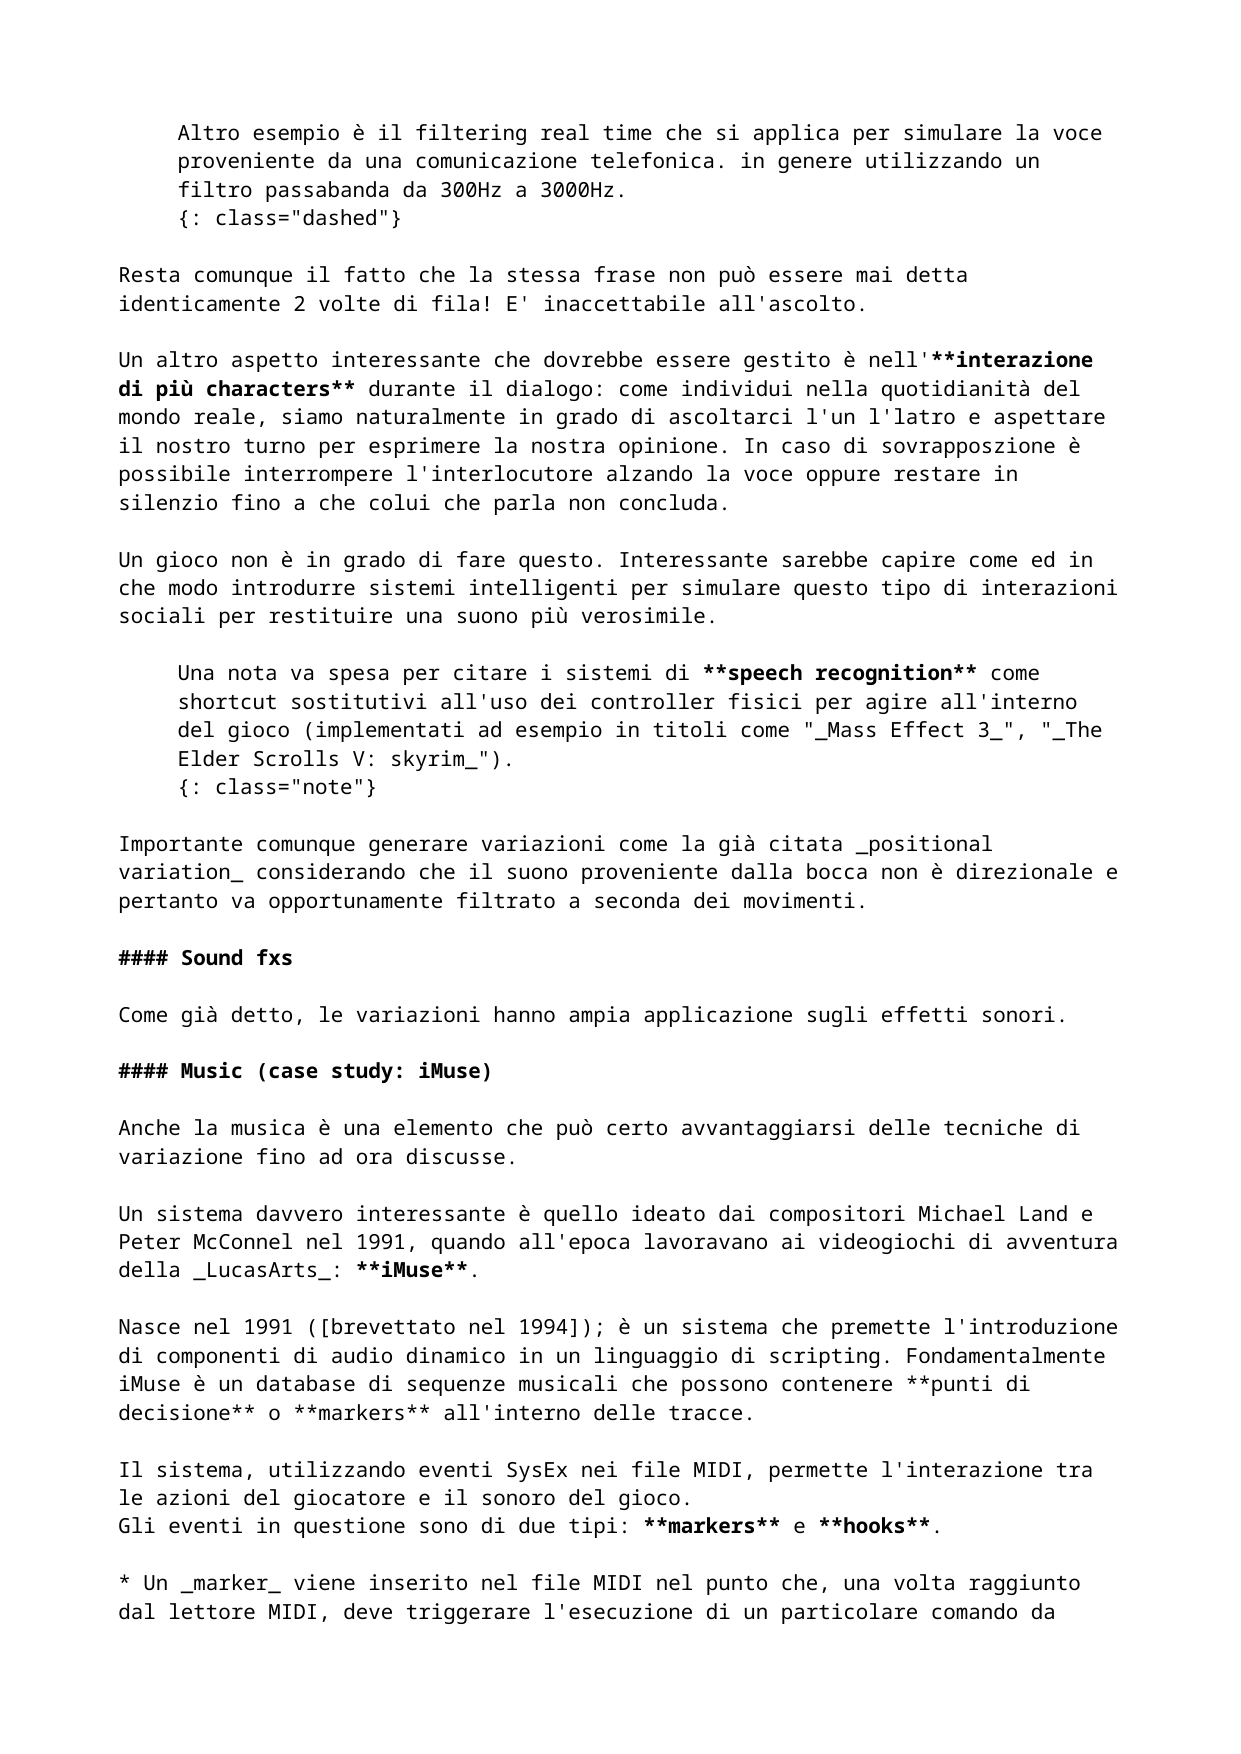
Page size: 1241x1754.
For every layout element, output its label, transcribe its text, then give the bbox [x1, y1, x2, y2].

text Gli eventi in questione sono di due tipi: **markers** e **hooks**. [118, 1512, 1122, 1540]
text Una nota va spesa per citare i sistemi di **speech recognition** come shortcut sostitutivi all'uso dei controller fisici per agire all'interno del gioco (implementati ad esempio in titoli come "_Mass Effect 3_", "_The Elder Scrolls V: skyrim_"). [177, 658, 1122, 772]
text {: class="dashed"} [177, 203, 1122, 232]
text Un gioco non è in grado di fare questo. Interessante sarebbe capire come ed in che modo introdurre sistemi intelligenti per simulare questo tipo di interazioni sociali per restituire una suono più verosimile. [118, 545, 1122, 630]
text * Un _marker_ viene inserito nel file MIDI nel punto che, una volta raggiunto dal lettore MIDI, deve triggerare l'esecuzione di un particolare comando da [118, 1568, 1122, 1625]
text {: class="note"} [177, 772, 1122, 801]
text #### Sound fxs [118, 943, 1122, 971]
text Resta comunque il fatto che la stessa frase non può essere mai detta identicamente 2 volte di fila! E' inaccettabile all'ascolto. [118, 260, 1122, 317]
text Un altro aspetto interessante che dovrebbe essere gestito è nell'**interazione di più characters** durante il dialogo: come individui nella quotidianità del mondo reale, siamo naturalmente in grado di ascoltarci l'un l'latro e aspettare il nostro turno per esprimere la nostra opinione. In caso di sovrapposzione è possibile interrompere l'interlocutore alzando la voce oppure restare in silenzio fino a che colui che parla non concluda. [118, 346, 1122, 516]
text Importante comunque generare variazioni come la già citata _positional variation_ considerando che il suono proveniente dalla bocca non è direzionale e pertanto va opportunamente filtrato a seconda dei movimenti. [118, 829, 1122, 914]
text #### Music (case study: iMuse) [118, 1057, 1122, 1085]
text Come già detto, le variazioni hanno ampia applicazione sugli effetti sonori. [118, 1000, 1122, 1028]
text Il sistema, utilizzando eventi SysEx nei file MIDI, permette l'interazione tra le azioni del giocatore e il sonoro del gioco. [118, 1455, 1122, 1512]
text Altro esempio è il filtering real time che si applica per simulare la voce proveniente da una comunicazione telefonica. in genere utilizzando un filtro passabanda da 300Hz a 3000Hz. [177, 118, 1122, 203]
text Un sistema davvero interessante è quello ideato dai compositori Michael Land e Peter McConnel nel 1991, quando all'epoca lavoravano ai videogiochi di avventura della _LucasArts_: **iMuse**. [118, 1199, 1122, 1284]
text Anche la musica è una elemento che può certo avvantaggiarsi delle tecniche di variazione fino ad ora discusse. [118, 1113, 1122, 1170]
text Nasce nel 1991 ([brevettato nel 1994]); è un sistema che premette l'introduzione di componenti di audio dinamico in un linguaggio di scripting. Fondamentalmente iMuse è un database di sequenze musicali che possono contenere **punti di decisione** o **markers** all'interno delle tracce. [118, 1312, 1122, 1426]
